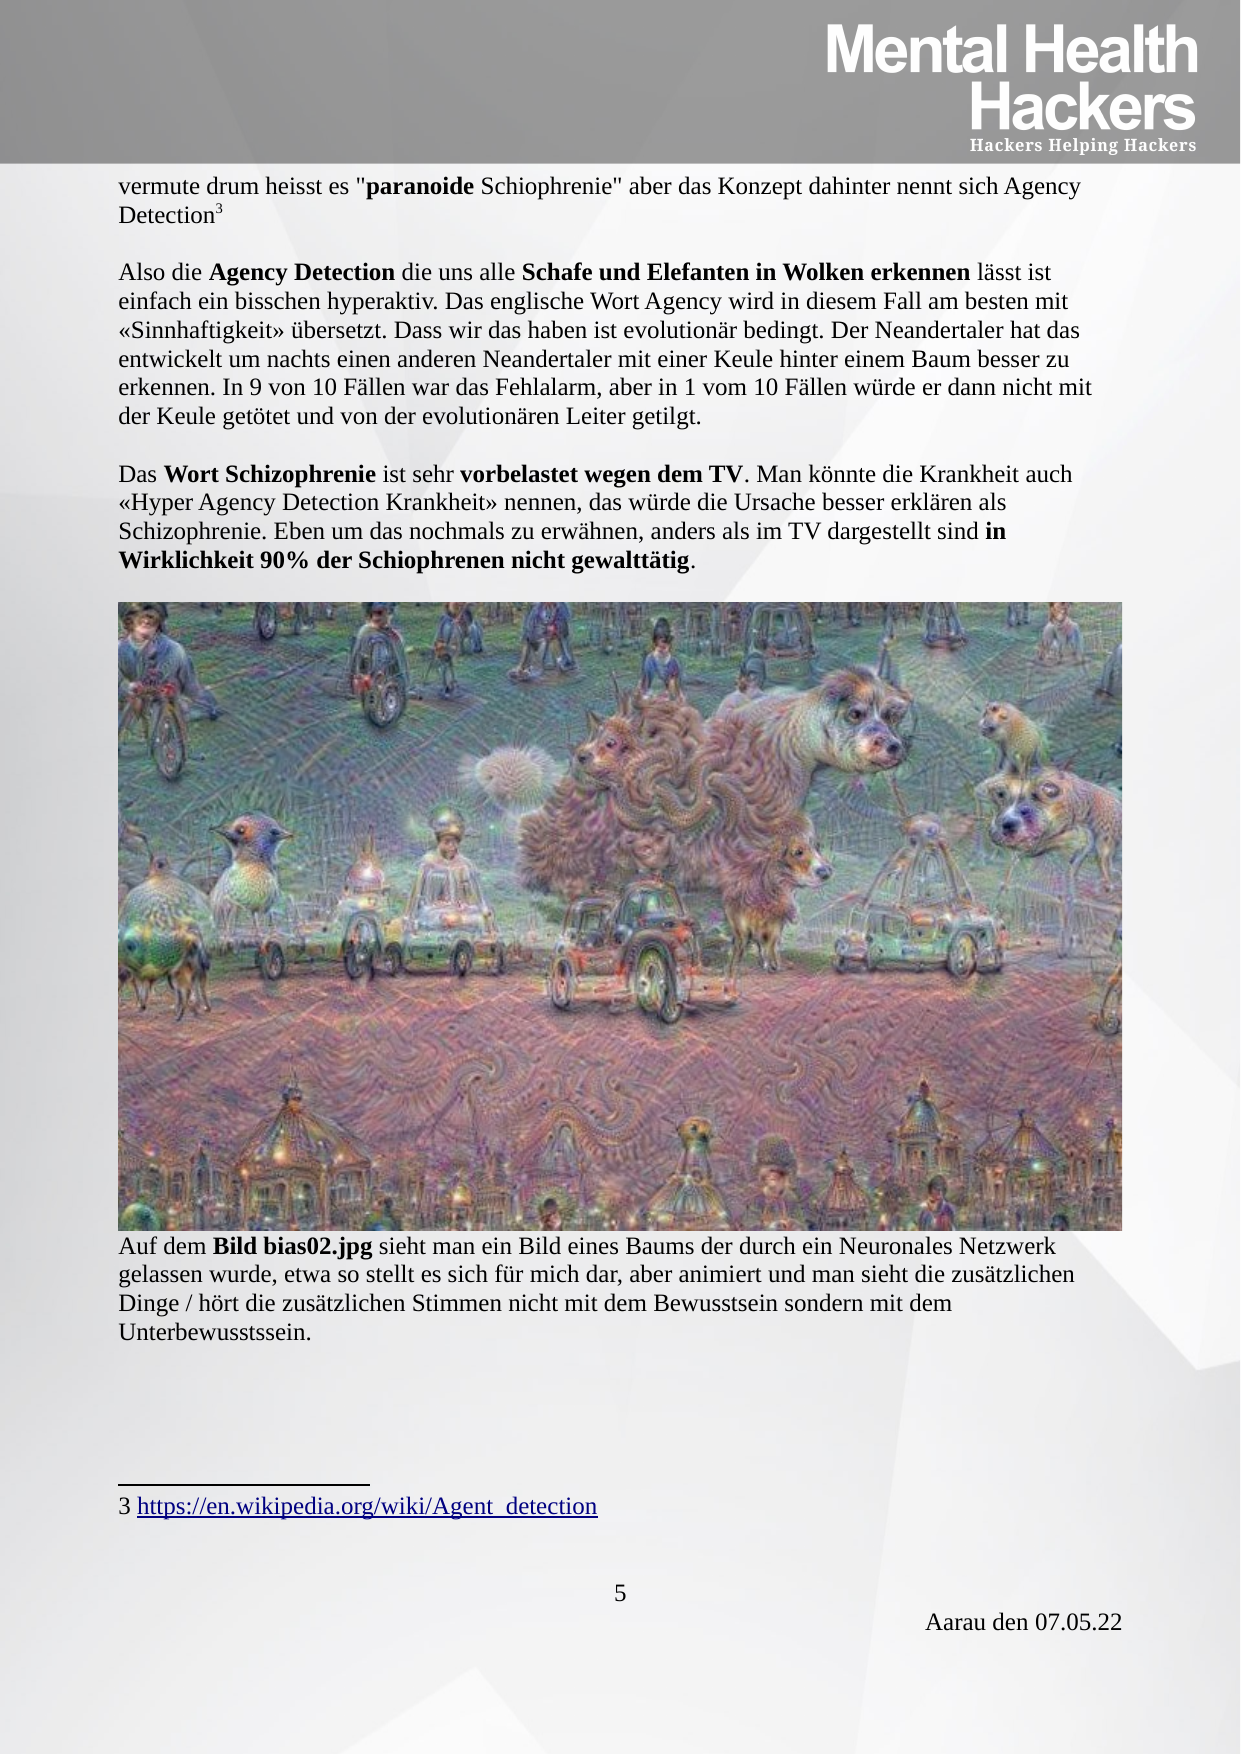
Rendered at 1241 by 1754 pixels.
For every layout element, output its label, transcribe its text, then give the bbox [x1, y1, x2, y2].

text https://en.wikipedia.org/wiki/Agent_detection [118, 1491, 1122, 1520]
text Auf dem Bild bias02.jpg sieht man ein Bild eines Baums der durch ein Neuronales Netzwerk gelassen wurde, etwa so stellt es sich für mich dar, aber animiert und man sieht die zusätzlichen Dinge / hört die zusätzlichen Stimmen nicht mit dem Bewusstsein sondern mit dem Unterbewusstssein. [118, 1231, 1122, 1346]
picture [0, 0, 1241, 1754]
text vermute drum heisst es "paranoide Schiophrenie" aber das Konzept dahinter nennt sich Agency Detection [118, 171, 1122, 229]
text Das Wort Schizophrenie ist sehr vorbelastet wegen dem TV. Man könnte die Krankheit auch «Hyper Agency Detection Krankheit» nennen, das würde die Ursache besser erklären als Schizophrenie. Eben um das nochmals zu erwähnen, anders als im TV dargestellt sind in Wirklichkeit 90% der Schiophrenen nicht gewalttätig. [118, 459, 1122, 574]
text Also die Agency Detection die uns alle Schafe und Elefanten in Wolken erkennen lässt ist einfach ein bisschen hyperaktiv. Das englische Wort Agency wird in diesem Fall am besten mit «Sinnhaftigkeit» übersetzt. Dass wir das haben ist evolutionär bedingt. Der Neandertaler hat das entwickelt um nachts einen anderen Neandertaler mit einer Keule hinter einem Baum besser zu erkennen. In 9 von 10 Fällen war das Fehlalarm, aber in 1 vom 10 Fällen würde er dann nicht mit der Keule getötet und von der evolutionären Leiter getilgt. [118, 257, 1122, 430]
